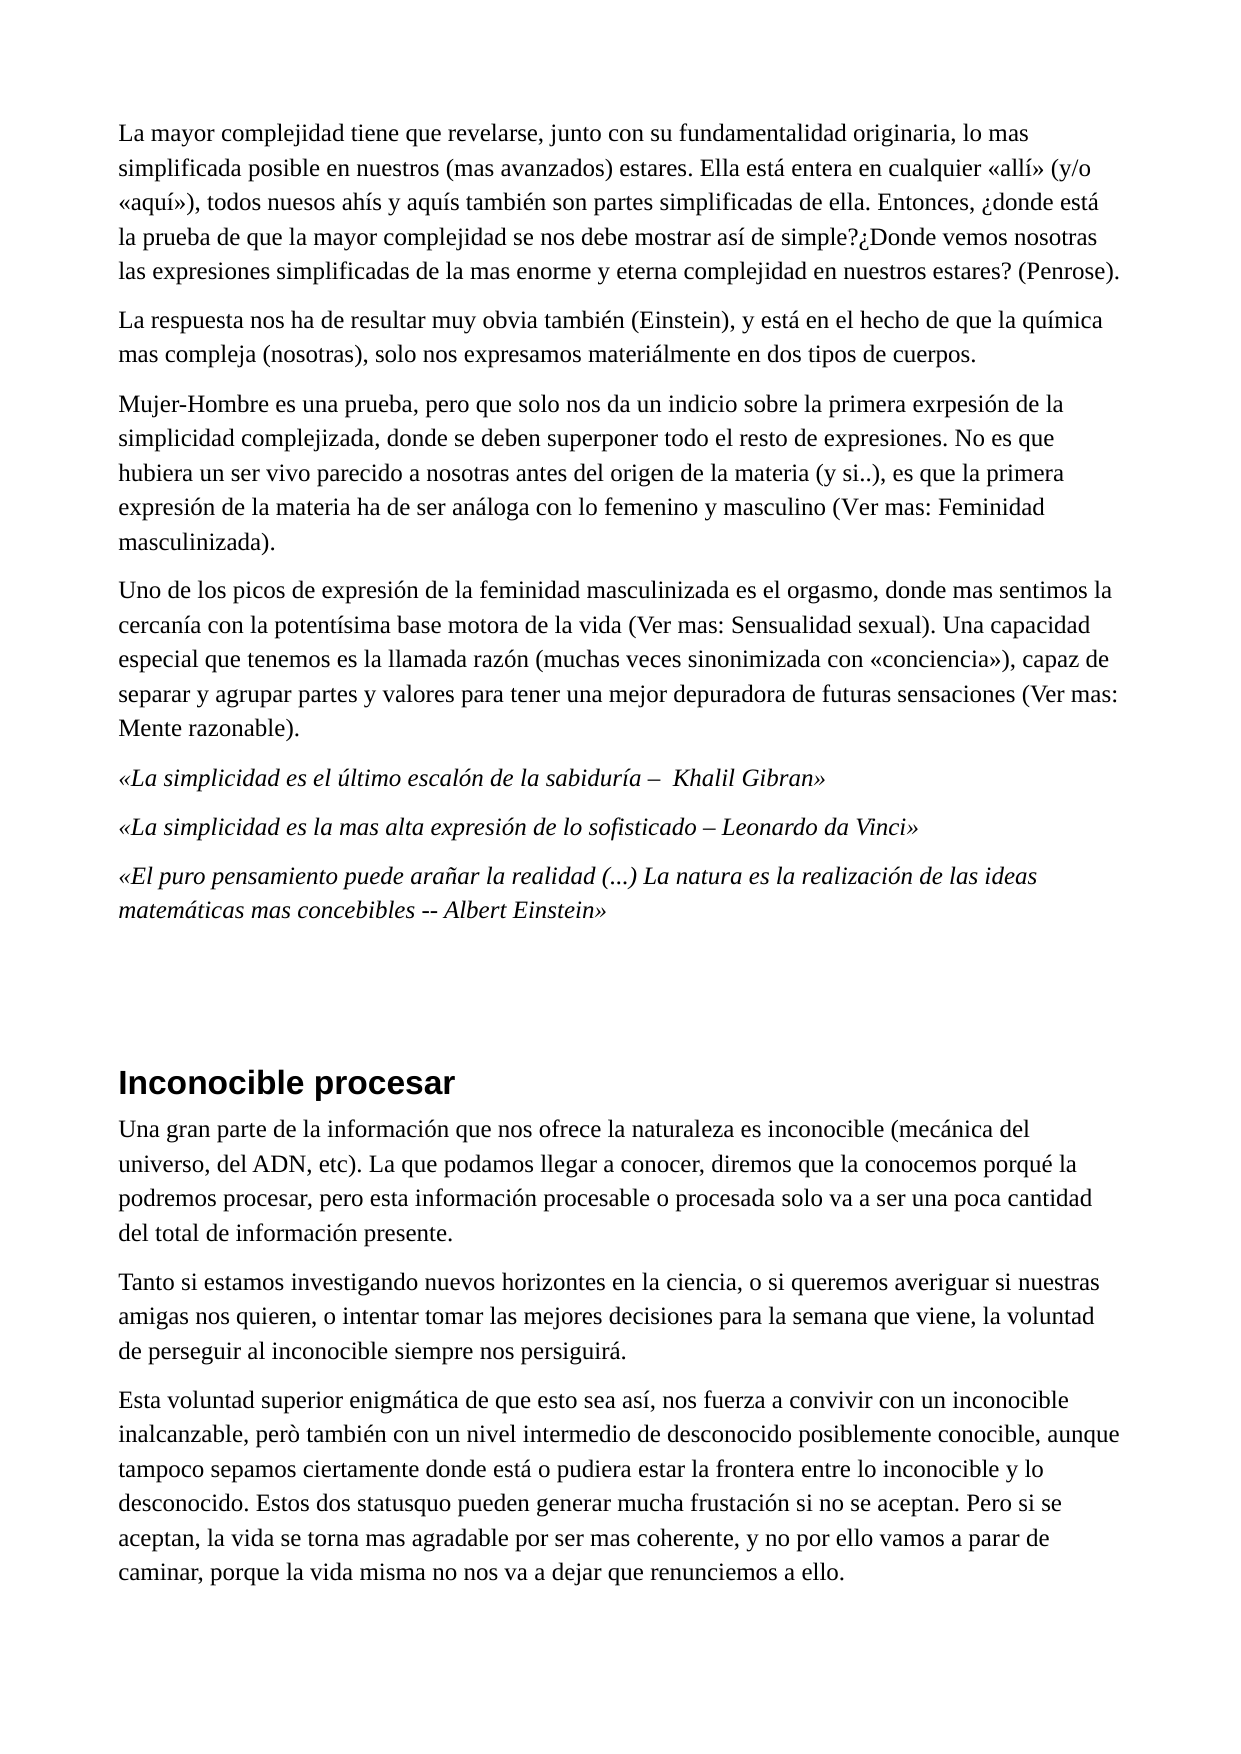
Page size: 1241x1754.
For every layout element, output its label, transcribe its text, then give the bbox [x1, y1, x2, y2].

text La mayor complejidad tiene que revelarse, junto con su fundamentalidad originaria, lo mas simplificada posible en nuestros (mas avanzados) estares. Ella está entera en cualquier «allí» (y/o «aquí»), todos nuesos ahís y aquís también son partes simplificadas de ella. Entonces, ¿donde está la prueba de que la mayor complejidad se nos debe mostrar así de simple?¿Donde vemos nosotras las expresiones simplificadas de la mas enorme y eterna complejidad en nuestros estares? (Penrose). [118, 118, 1122, 285]
text Uno de los picos de expresión de la feminidad masculinizada es el orgasmo, donde mas sentimos la cercanía con la potentísima base motora de la vida (Ver mas: Sensualidad sexual). Una capacidad especial que tenemos es la llamada razón (muchas veces sinonimizada con «conciencia»), capaz de separar y agrupar partes y valores para tener una mejor depuradora de futuras sensaciones (Ver mas: Mente razonable). [118, 576, 1122, 742]
text Mujer-Hombre es una prueba, pero que solo nos da un indicio sobre la primera exrpesión de la simplicidad complejizada, donde se deben superponer todo el resto de expresiones. No es que hubiera un ser vivo parecido a nosotras antes del origen de la materia (y si..), es que la primera expresión de la materia ha de ser análoga con lo femenino y masculino (Ver mas: Feminidad masculinizada). [118, 389, 1122, 555]
text La respuesta nos ha de resultar muy obvia también (Einstein), y está en el hecho de que la química mas compleja (nosotras), solo nos expresamos materiálmente en dos tipos de cuerpos. [118, 305, 1122, 368]
text Tanto si estamos investigando nuevos horizontes en la ciencia, o si queremos averiguar si nuestras amigas nos quieren, o intentar tomar las mejores decisiones para la semana que viene, la voluntad de perseguir al inconocible siempre nos persiguirá. [118, 1267, 1122, 1364]
text «La simplicidad es la mas alta expresión de lo sofisticado – Leonardo da Vinci» [118, 812, 1122, 840]
subtitle Inconocible procesar [118, 1063, 1122, 1102]
text Una gran parte de la información que nos ofrece la naturaleza es inconocible (mecánica del universo, del ADN, etc). La que podamos llegar a conocer, diremos que la conocemos porqué la podremos procesar, pero esta información procesable o procesada solo va a ser una poca cantidad del total de información presente. [118, 1114, 1122, 1247]
text Esta voluntad superior enigmática de que esto sea así, nos fuerza a convivir con un inconocible inalcanzable, però también con un nivel intermedio de desconocido posiblemente conocible, aunque tampoco sepamos ciertamente donde está o pudiera estar la frontera entre lo inconocible y lo desconocido. Estos dos statusquo pueden generar mucha frustación si no se aceptan. Pero si se aceptan, la vida se torna mas agradable por ser mas coherente, y no por ello vamos a parar de caminar, porque la vida misma no nos va a dejar que renunciemos a ello. [118, 1385, 1122, 1586]
text «El puro pensamiento puede arañar la realidad (...) La natura es la realización de las ideas matemáticas mas concebibles -- Albert Einstein» [118, 861, 1122, 924]
text «La simplicidad es el último escalón de la sabiduría – Khalil Gibran» [118, 763, 1122, 791]
